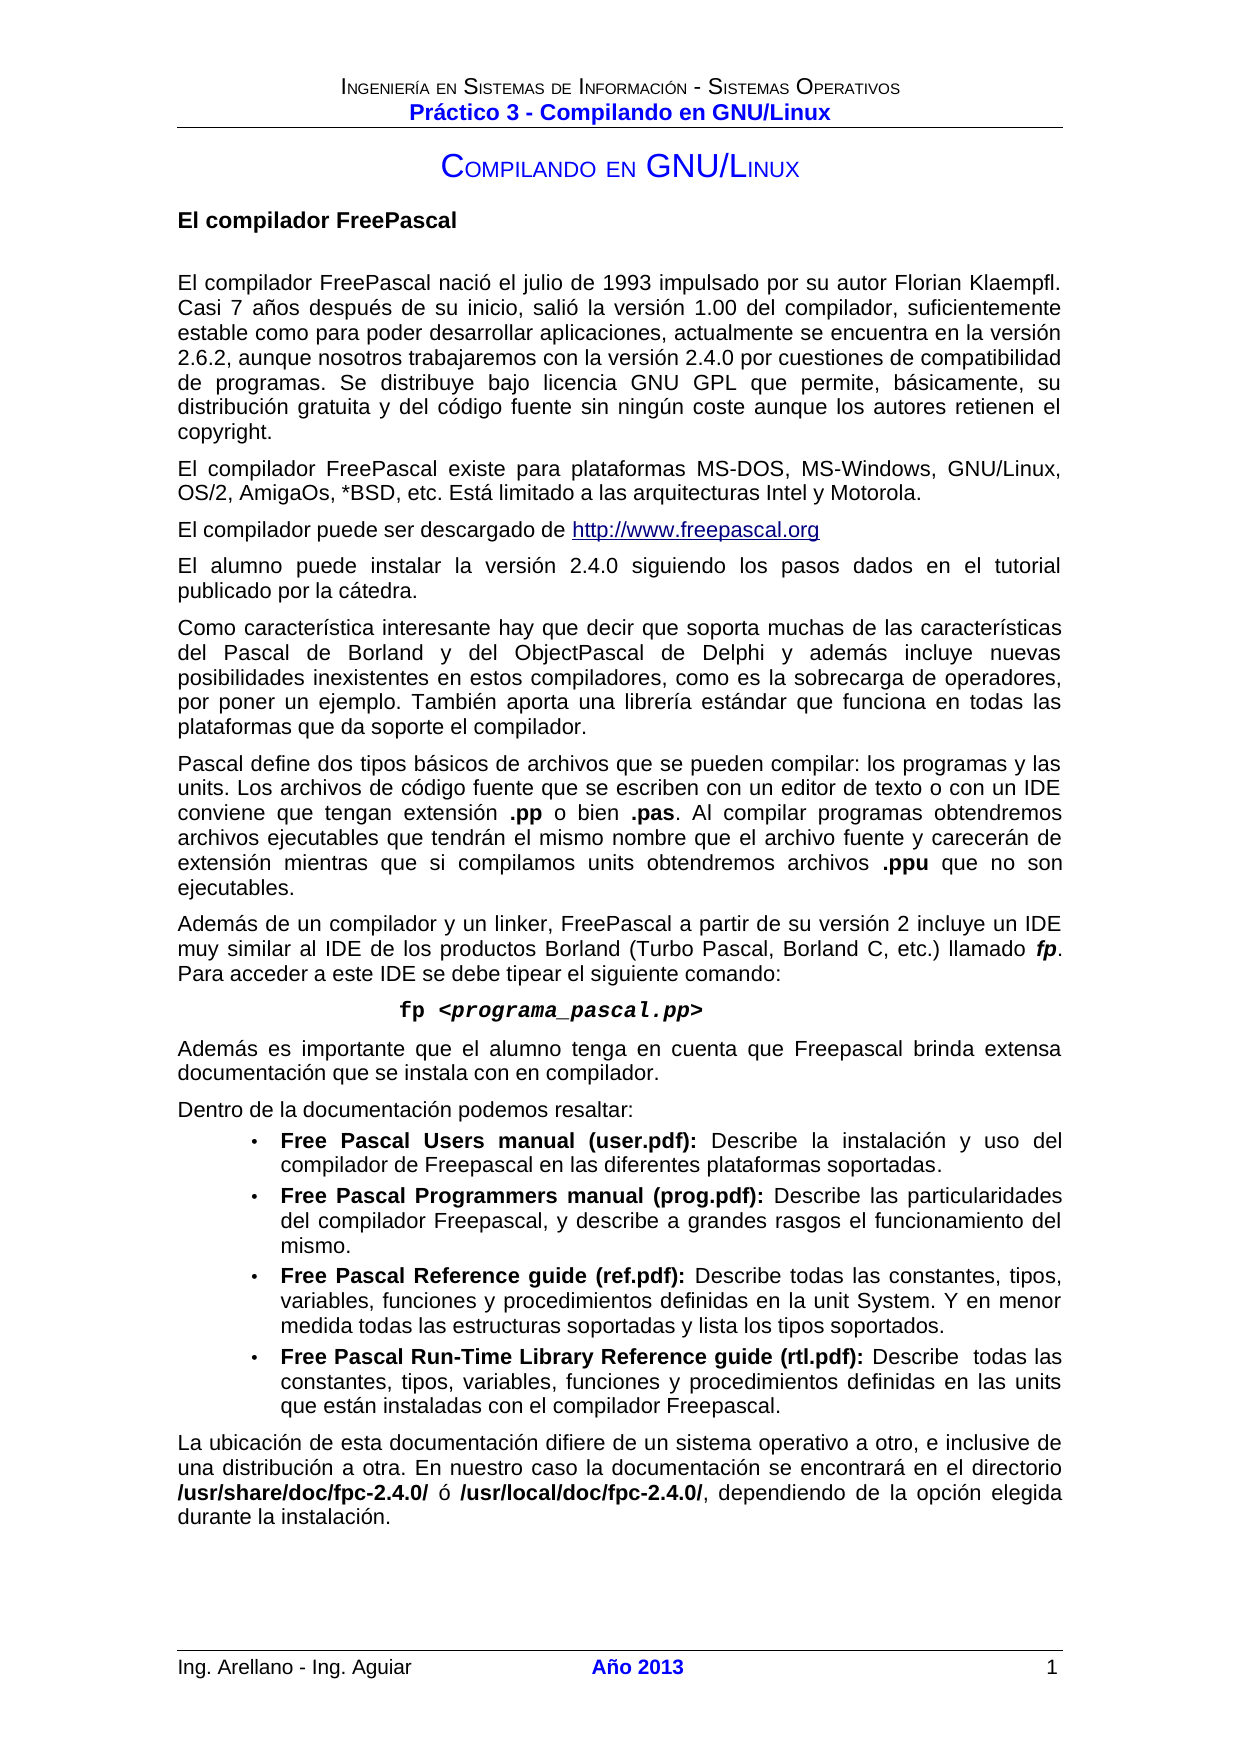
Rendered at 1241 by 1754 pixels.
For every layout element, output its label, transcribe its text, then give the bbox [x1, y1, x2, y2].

text Como característica interesante hay que decir que soporta muchas de las características del Pascal de Borland y del ObjectPascal de Delphi y además incluye nuevas posibilidades inexistentes en estos compiladores, como es la sobrecarga de operadores, por poner un ejemplo. También aporta una librería estándar que funciona en todas las plataformas que da soporte el compilador. [177, 615, 1063, 739]
text El compilador FreePascal existe para plataformas MS-DOS, MS-Windows, GNU/Linux, OS/2, AmigaOs, *BSD, etc. Está limitado a las arquitecturas Intel y Motorola. [177, 456, 1063, 506]
text El compilador FreePascal nació el julio de 1993 impulsado por su autor Florian Klaempfl. Casi 7 años después de su inicio, salió la versión 1.00 del compilador, suficientemente estable como para poder desarrollar aplicaciones, actualmente se encuentra en la versión 2.6.2, aunque nosotros trabajaremos con la versión 2.4.0 por cuestiones de compatibilidad de programas. Se distribuye bajo licencia GNU GPL que permite, básicamente, su distribución gratuita y del código fuente sin ningún coste aunque los autores retienen el copyright. [177, 271, 1063, 444]
text La ubicación de esta documentación difiere de un sistema operativo a otro, e inclusive de una distribución a otra. En nuestro caso la documentación se encontrará en el directorio /usr/share/doc/fpc-2.4.0/ ó /usr/local/doc/fpc-2.4.0/, dependiendo de la opción elegida durante la instalación. [177, 1430, 1063, 1529]
text Dentro de la documentación podemos resaltar: [177, 1097, 1063, 1122]
text El compilador FreePascal [177, 208, 1063, 233]
text El alumno puede instalar la versión 2.4.0 siguiendo los pasos dados en el tutorial publicado por la cátedra. [177, 554, 1063, 603]
text El compilador puede ser descargado de http://www.freepascal.org [177, 517, 1063, 542]
text Además de un compilador y un linker, FreePascal a partir de su versión 2 incluye un IDE muy similar al IDE de los productos Borland (Turbo Pascal, Borland C, etc.) llamado fp. Para acceder a este IDE se debe tipear el siguiente comando: [177, 912, 1063, 986]
list Free Pascal Programmers manual (prog.pdf): Describe las particularidades del compilador Freepascal, y describe a grandes rasgos el funcionamiento del mismo. [251, 1184, 1063, 1258]
list Free Pascal Users manual (user.pdf): Describe la instalación y uso del compilador de Freepascal en las diferentes plataformas soportadas. [251, 1128, 1063, 1178]
text Compilando en GNU/Linux [177, 148, 1063, 185]
text Pascal define dos tipos básicos de archivos que se pueden compilar: los programas y las units. Los archivos de código fuente que se escriben con un editor de texto o con un IDE conviene que tengan extensión .pp o bien .pas. Al compilar programas obtendremos archivos ejecutables que tendrán el mismo nombre que el archivo fuente y carecerán de extensión mientras que si compilamos units obtendremos archivos .ppu que no son ejecutables. [177, 751, 1063, 900]
text fp <programa_pascal.pp> [177, 998, 1063, 1024]
list Free Pascal Run-Time Library Reference guide (rtl.pdf): Describe todas las constantes, tipos, variables, funciones y procedimientos definidas en las units que están instaladas con el compilador Freepascal. [251, 1344, 1063, 1419]
list Free Pascal Reference guide (ref.pdf): Describe todas las constantes, tipos, variables, funciones y procedimientos definidas en la unit System. Y en menor medida todas las estructuras soportadas y lista los tipos soportados. [251, 1264, 1063, 1338]
text Además es importante que el alumno tenga en cuenta que Freepascal brinda extensa documentación que se instala con en compilador. [177, 1036, 1063, 1086]
